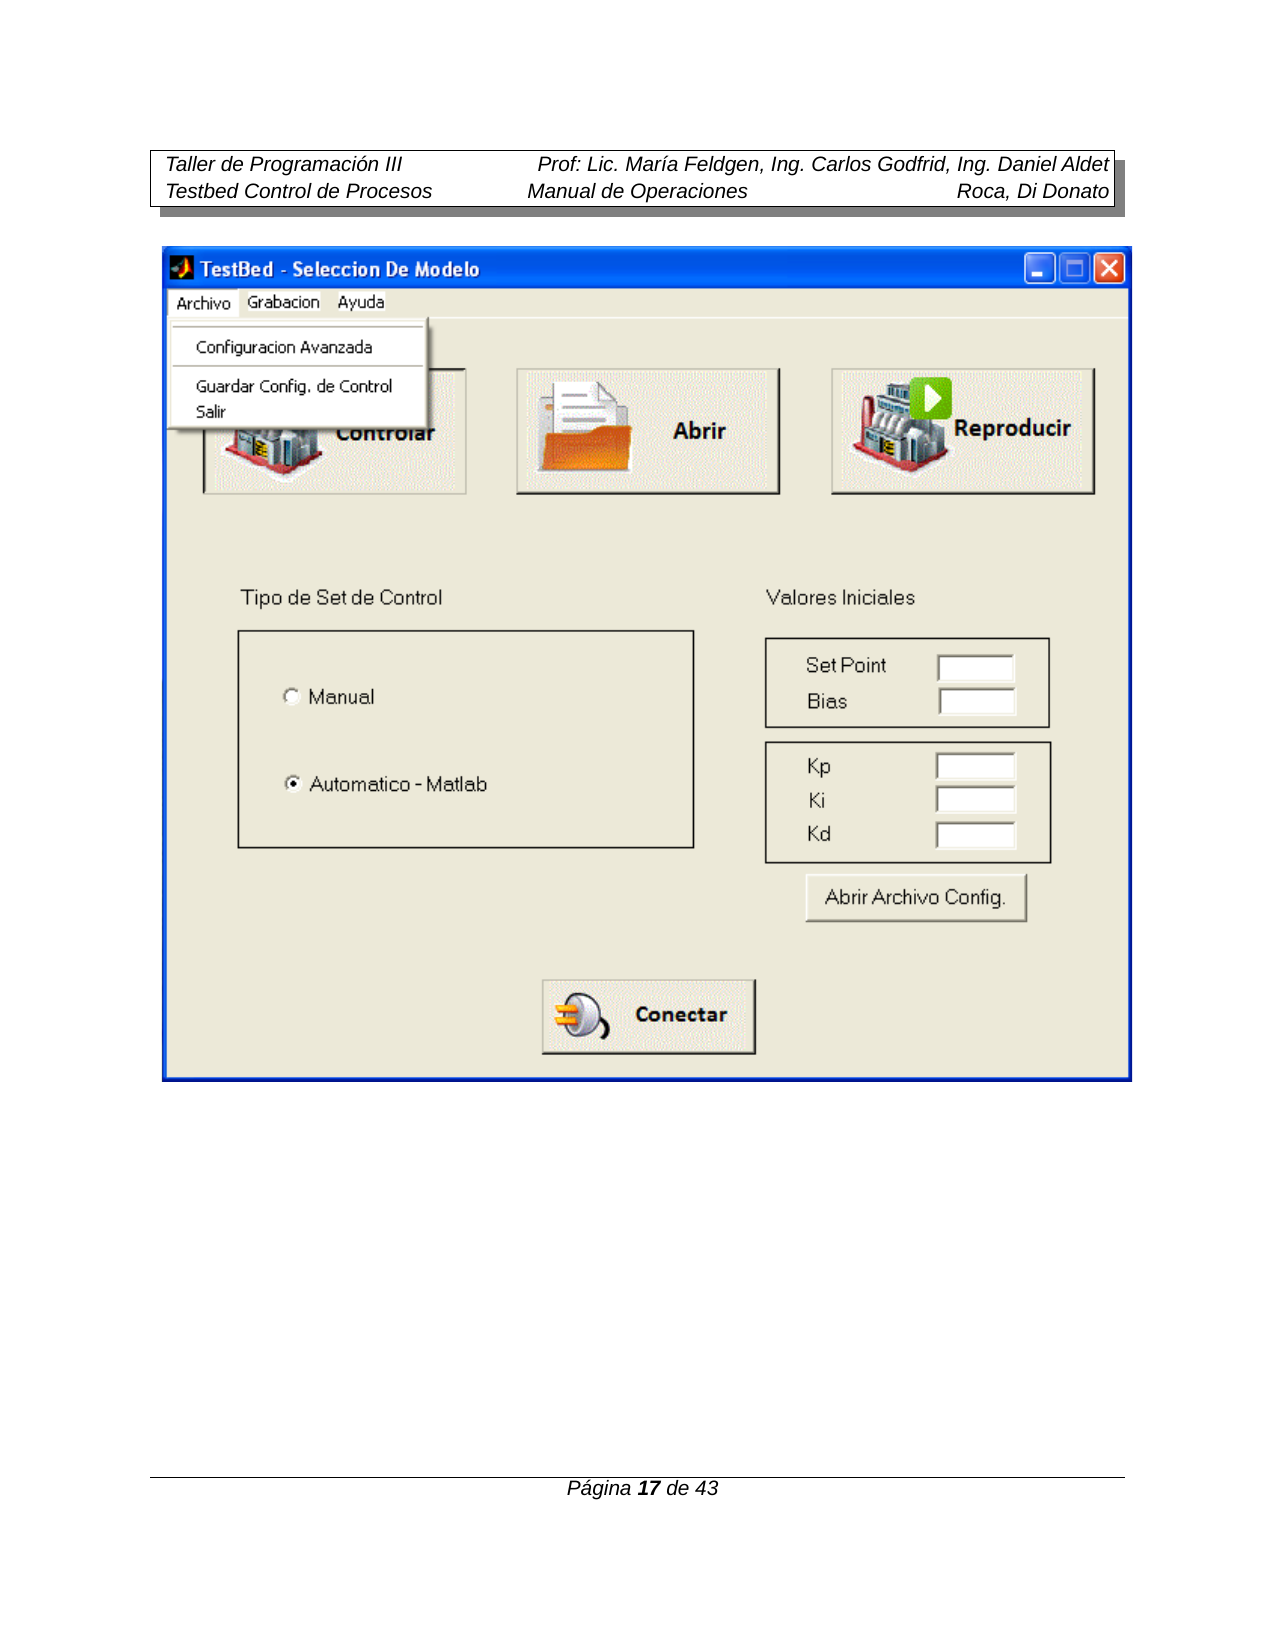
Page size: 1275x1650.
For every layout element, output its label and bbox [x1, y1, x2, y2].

picture [161, 246, 1133, 1082]
